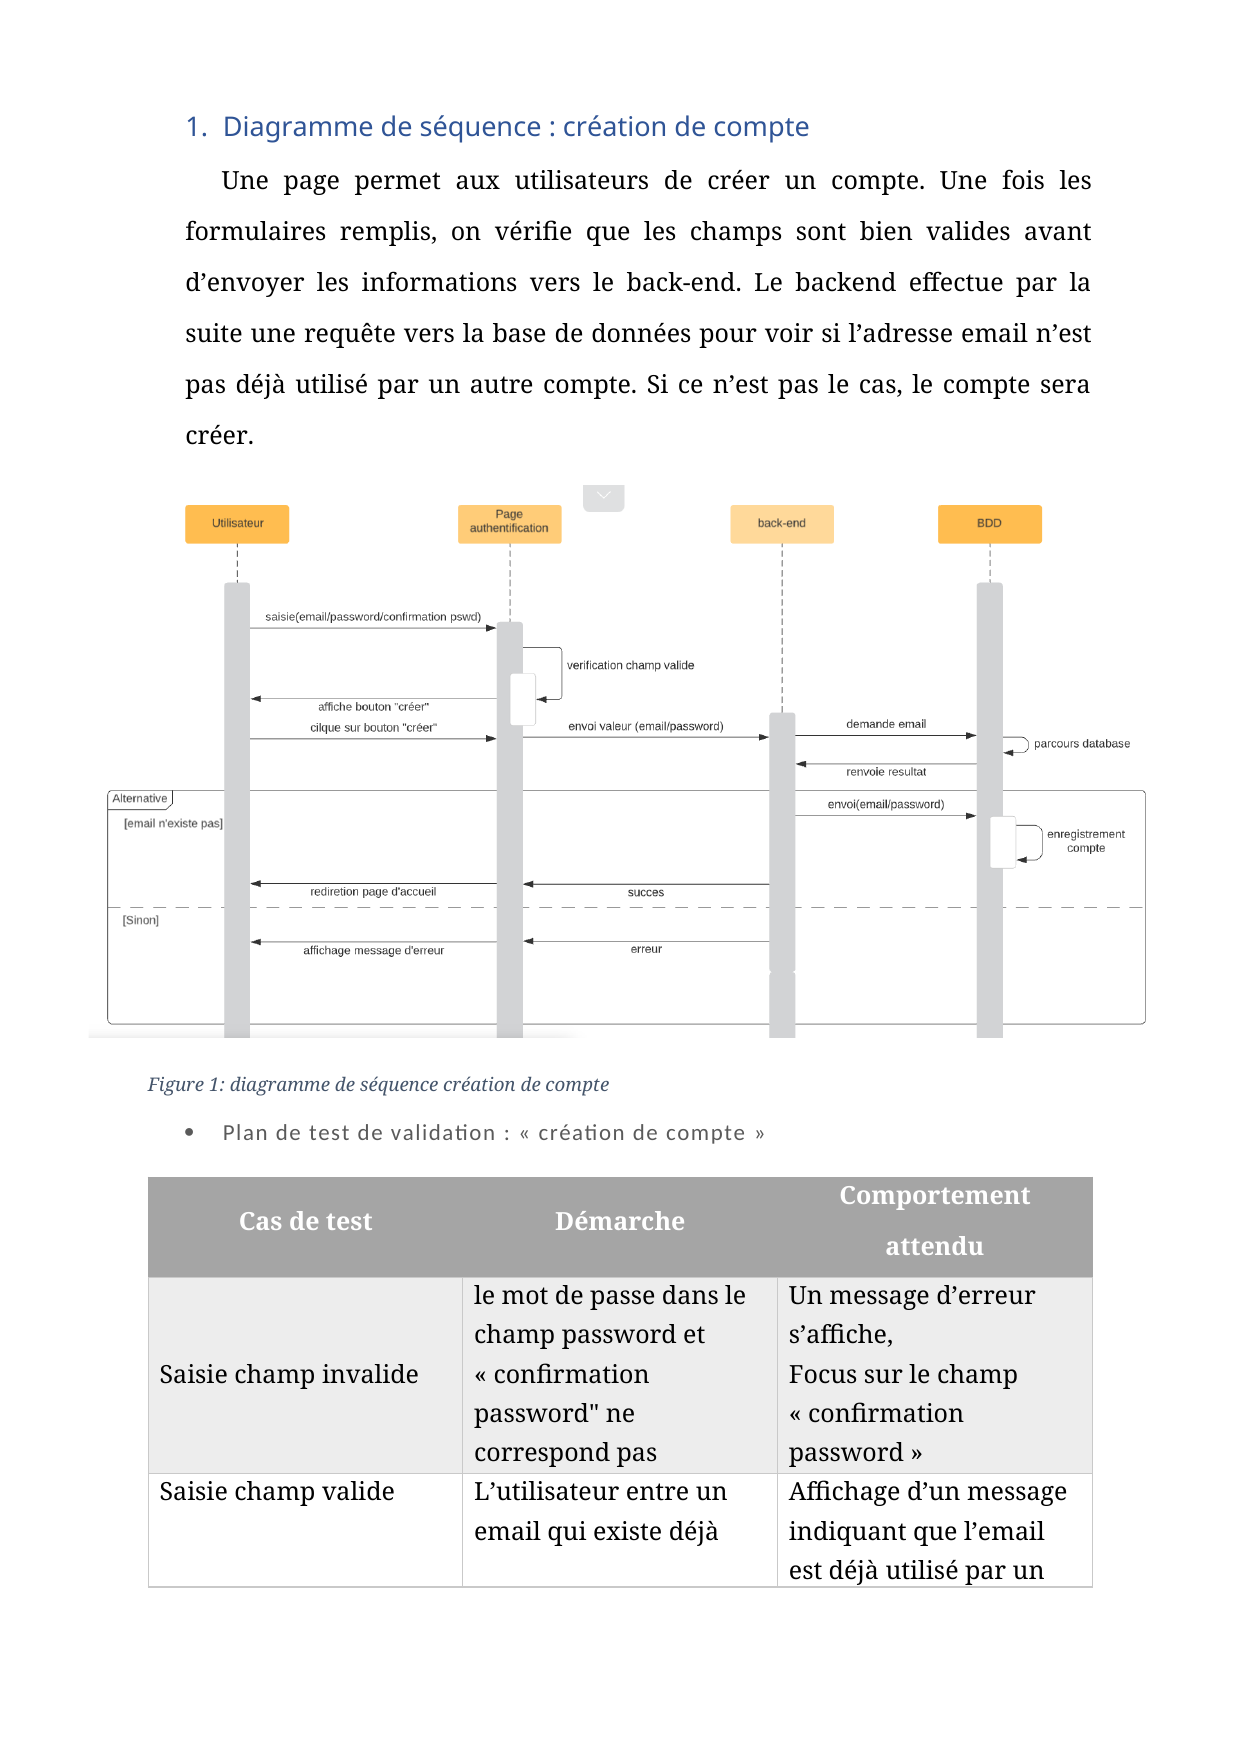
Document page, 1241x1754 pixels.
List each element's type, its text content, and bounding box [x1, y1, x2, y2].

subtitle Diagramme de séquence : création de compte [185, 107, 1093, 144]
table_cell Saisie champ valide [149, 1474, 462, 1586]
text Une page permet aux utilisateurs de créer un compte. Une fois les formulaires remplis, on vérifie que les champs sont bien valides avant d’envoyer les informations vers le back-end. Le backend effectue par la suite une requête vers la base de données pour voir si l’adresse email n’est pas déjà utilisé par un autre compte. Si ce n’est pas le cas, le compte sera créer. [185, 163, 1093, 452]
picture [88, 485, 1170, 1038]
text Figure 1: diagramme de séquence création de compte [148, 1072, 1093, 1097]
subtitle Plan de test de validation : « création de compte » [185, 1118, 1093, 1146]
table_cell Affichage d’un message indiquant que l’email est déjà utilisé par un [778, 1474, 1092, 1586]
table_header Démarche [463, 1178, 777, 1277]
table_cell Un message d’erreur s’affiche, Focus sur le champ « confirmation password » [778, 1278, 1092, 1473]
table_cell le mot de passe dans le champ password et « confirmation password" ne correspond pas [463, 1278, 777, 1473]
table_cell Saisie champ invalide [149, 1278, 462, 1473]
table_header Comportement attendu [778, 1178, 1092, 1277]
table_cell L’utilisateur entre un email qui existe déjà [463, 1474, 777, 1586]
table_header Cas de test [149, 1178, 462, 1277]
